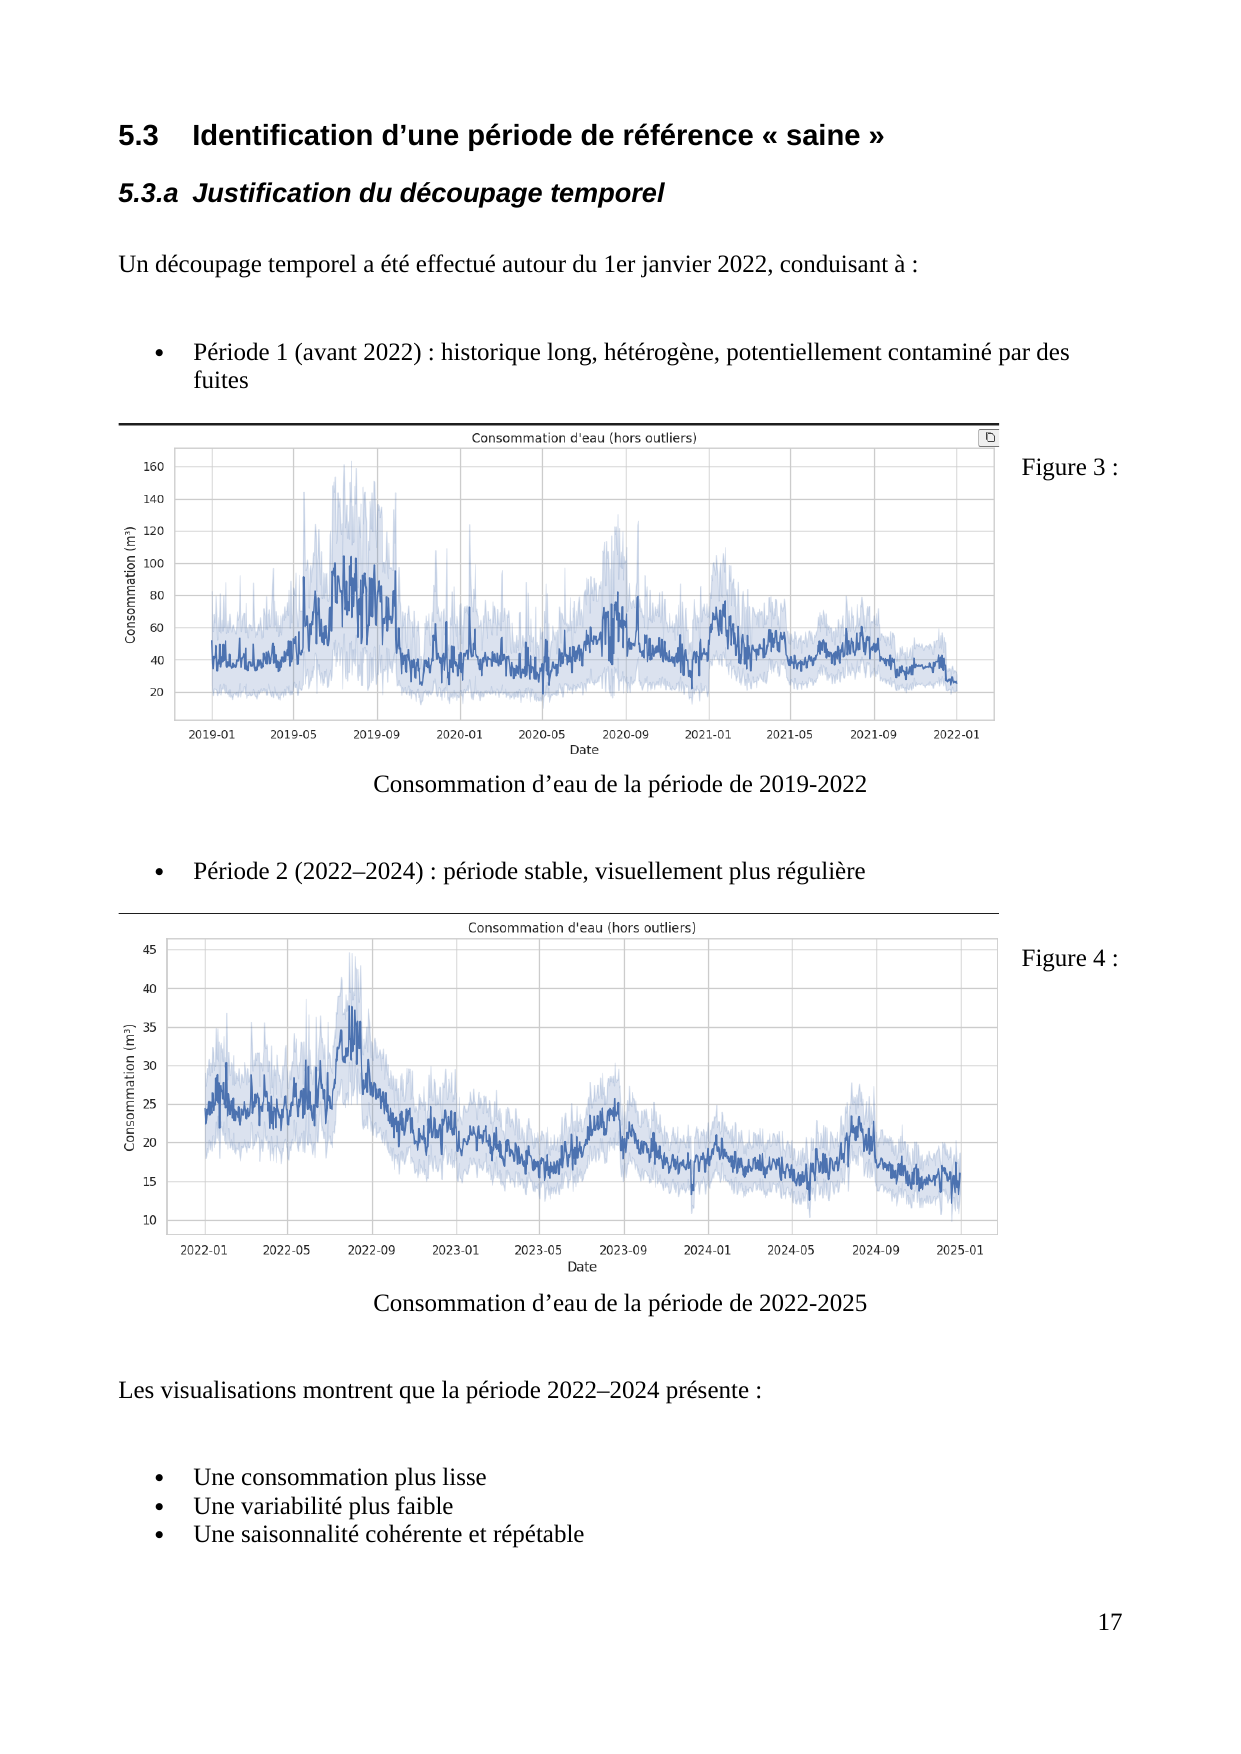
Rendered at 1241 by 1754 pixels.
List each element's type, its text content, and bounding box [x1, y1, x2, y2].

subtitle Identification d’une période de référence « saine » [118, 118, 1122, 152]
list Une saisonnalité cohérente et répétable [156, 1519, 1122, 1548]
subtitle Justification du découpage temporel [118, 177, 1122, 208]
list Période 2 (2022–2024) : période stable, visuellement plus régulière [156, 856, 1122, 884]
text Figure 3 : Consommation d’eau de la période de 2019-2022 [118, 452, 1122, 797]
picture [159, 423, 1003, 763]
list Période 1 (avant 2022) : historique long, hétérogène, potentiellement contaminé par des fuites [156, 337, 1122, 394]
text Un découpage temporel a été effectué autour du 1er janvier 2022, conduisant à : [118, 249, 1122, 278]
text Figure 4 : Consommation d’eau de la période de 2022-2025 [118, 943, 1122, 1317]
text Les visualisations montrent que la période 2022–2024 présente : [118, 1375, 1122, 1404]
list Une consommation plus lisse [156, 1462, 1122, 1491]
picture [159, 913, 1004, 1281]
list Une variabilité plus faible [156, 1491, 1122, 1519]
